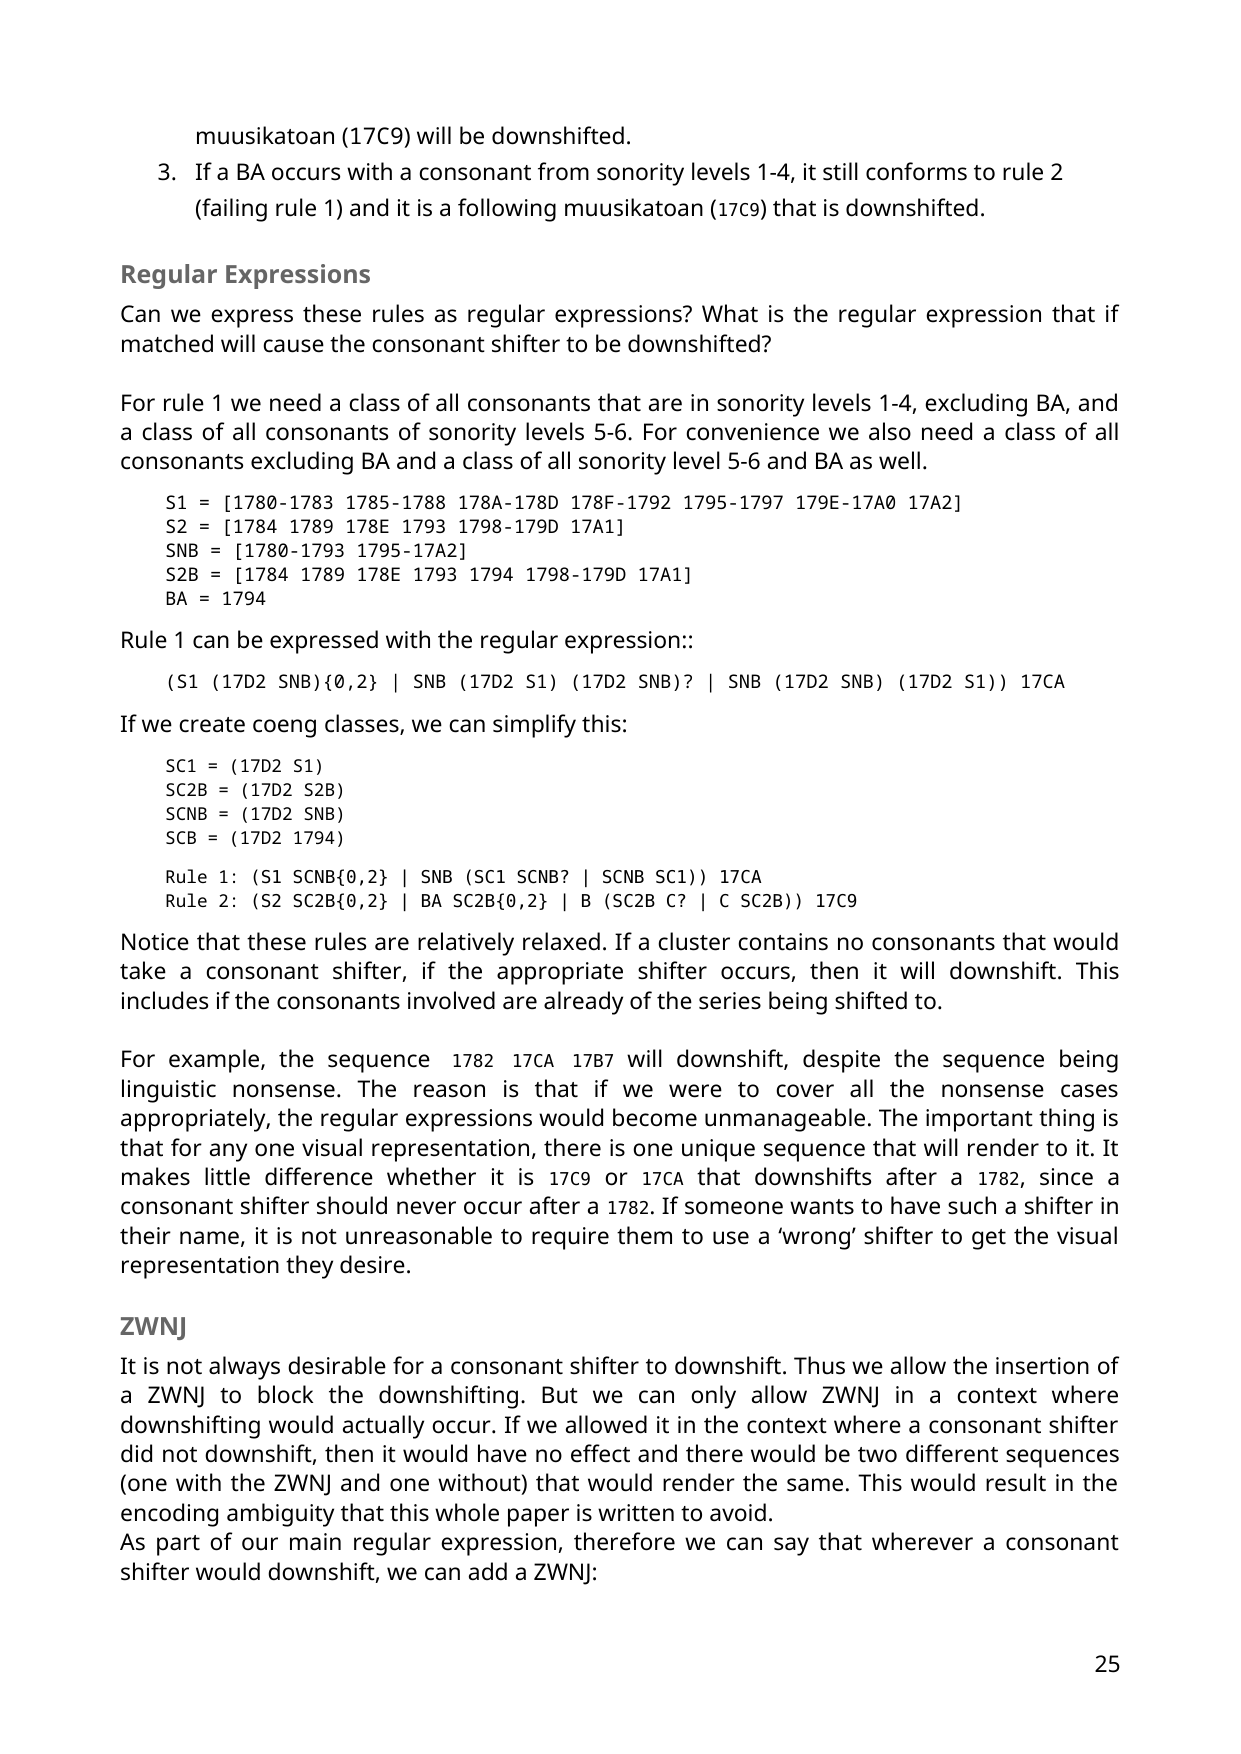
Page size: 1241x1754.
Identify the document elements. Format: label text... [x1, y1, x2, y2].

text S1 = [1780-1783 1785-1788 178A-178D 178F-1792 1795-1797 179E-17A0 17A2] S2 = [1784 1789 178E 1793 1798-179D 17A1] SNB = [1780-1793 1795-17A2] S2B = [1784 1789 178E 1793 1794 1798-179D 17A1] BA = 1794 [165, 491, 1121, 610]
text If we create coeng classes, we can simplify this: [120, 709, 1121, 738]
text Notice that these rules are relatively relaxed. If a cluster contains no consonants that would take a consonant shifter, if the appropriate shifter occurs, then it will downshift. This includes if the consonants involved are already of the series being shifted to. [120, 927, 1121, 1015]
text It is not always desirable for a consonant shifter to downshift. Thus we allow the insertion of a ZWNJ to block the downshifting. But we can only allow ZWNJ in a context where downshifting would actually occur. If we allowed it in the context where a consonant shifter did not downshift, then it would have no effect and there would be two different sequences (one with the ZWNJ and one without) that would render the same. This would result in the encoding ambiguity that this whole paper is written to avoid. [120, 1351, 1121, 1527]
list If a BA occurs with a consonant from sonority levels 1-4, it still conforms to rule 2 (failing rule 1) and it is a following muusikatoan (17C9) that is downshifted. [157, 156, 1121, 223]
text Rule 1 can be expressed with the regular expression:: [120, 625, 1121, 655]
text As part of our main regular expression, therefore we can say that wherever a consonant shifter would downshift, we can add a ZWNJ: [120, 1527, 1121, 1586]
text Can we express these rules as regular expressions? What is the regular expression that if matched will cause the consonant shifter to be downshifted? [120, 299, 1121, 358]
text SC1 = (17D2 S1) SC2B = (17D2 S2B) SCNB = (17D2 SNB) SCB = (17D2 1794) [165, 753, 1121, 849]
text Rule 1: (S1 SCNB{0,2} | SNB (SC1 SCNB? | SCNB SC1)) 17CA Rule 2: (S2 SC2B{0,2} | BA SC2B{0,2} | B (SC2B C? | C SC2B)) 17C9 [165, 864, 1121, 912]
text (S1 (17D2 SNB){0,2} | SNB (17D2 S1) (17D2 SNB)? | SNB (17D2 SNB) (17D2 S1)) 17CA [165, 670, 1121, 694]
list muusikatoan (17C9) will be downshifted. [157, 120, 1121, 151]
text For example, the sequence 1782 17CA 17B7 will downshift, despite the sequence being linguistic nonsense. The reason is that if we were to cover all the nonsense cases appropriately, the regular expressions would become unmanageable. The important thing is that for any one visual representation, there is one unique sequence that will render to it. It makes little difference whether it is 17C9 or 17CA that downshifts after a 1782, since a consonant shifter should never occur after a 1782. If someone wants to have such a shifter in their name, it is not unreasonable to require them to use a ‘wrong’ shifter to get the visual representation they desire. [120, 1044, 1121, 1279]
subtitle Regular Expressions [120, 257, 1121, 291]
text For rule 1 we need a class of all consonants that are in sonority levels 1-4, excluding BA, and a class of all consonants of sonority levels 5-6. For convenience we also need a class of all consonants excluding BA and a class of all sonority level 5-6 and BA as well. [120, 387, 1121, 476]
subtitle ZWNJ [120, 1308, 1121, 1343]
